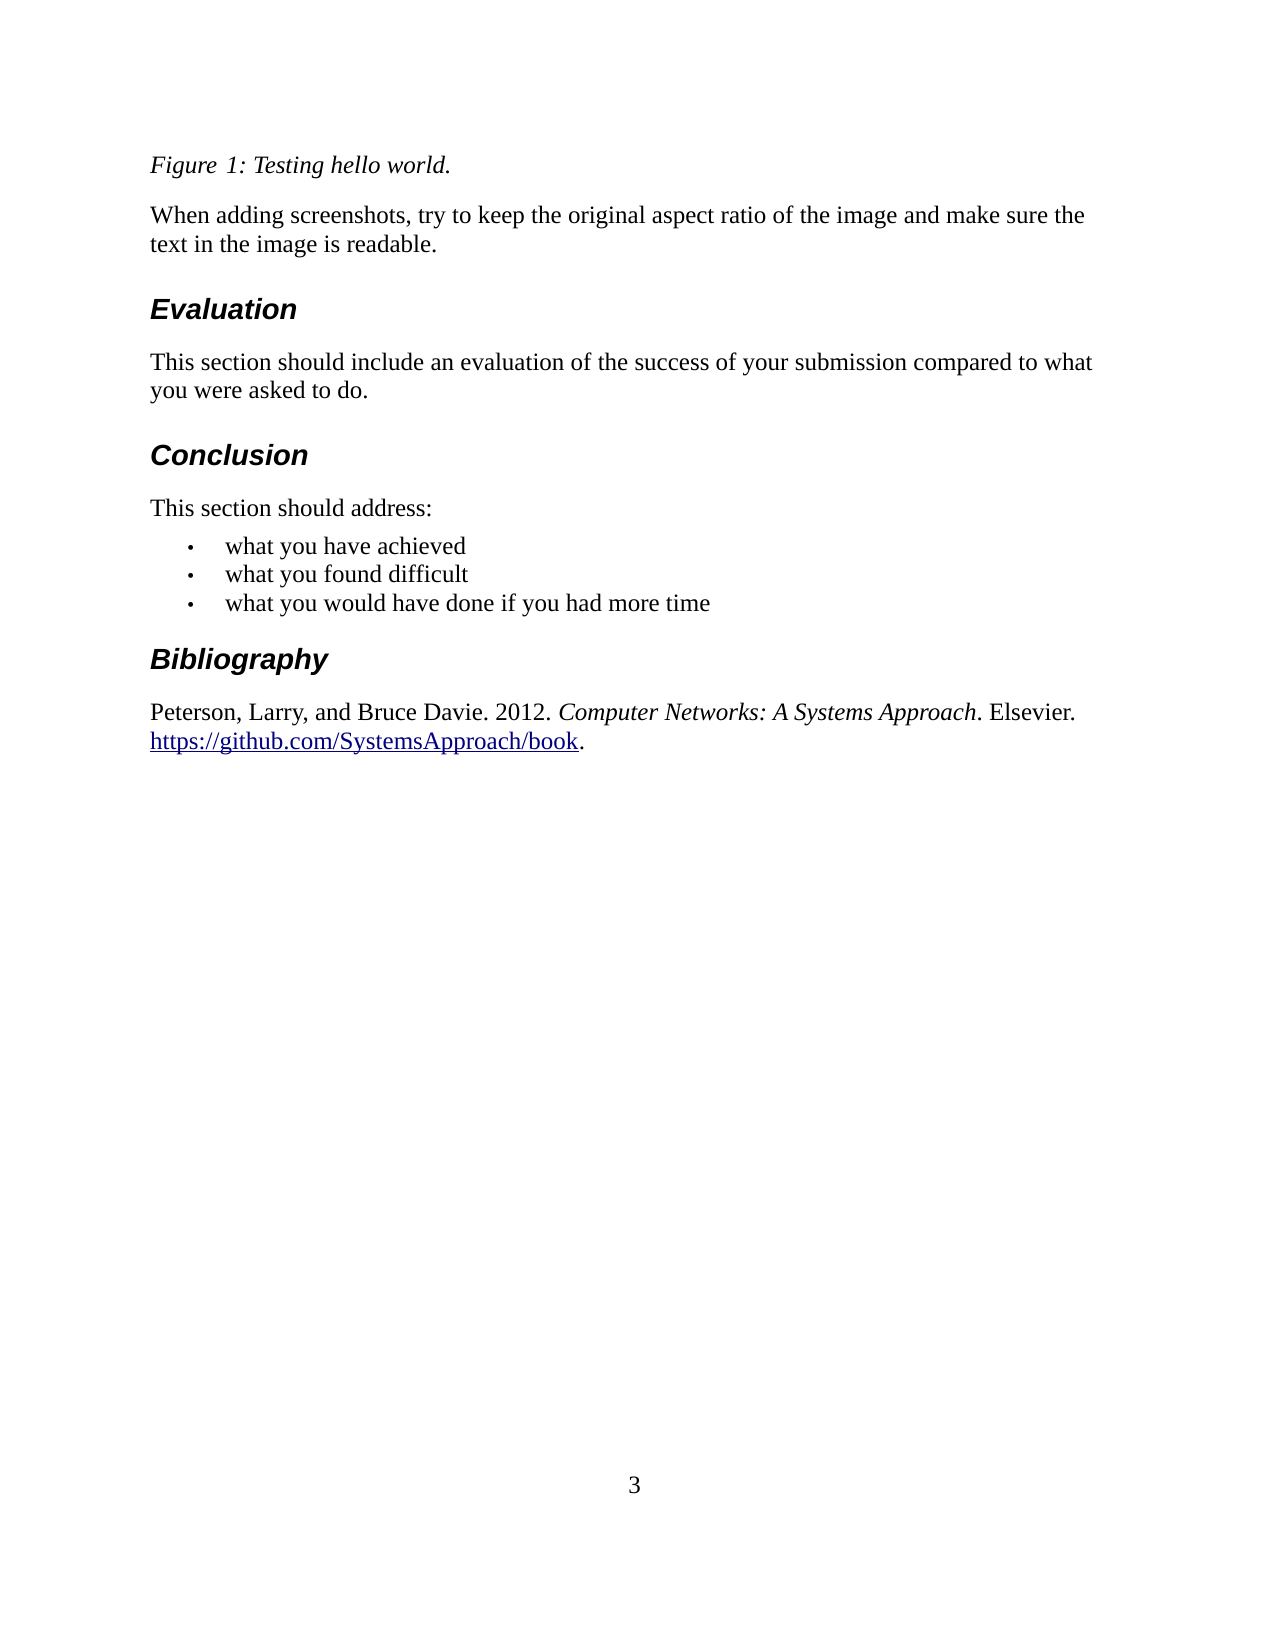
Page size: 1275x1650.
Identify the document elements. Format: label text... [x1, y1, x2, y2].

text This section should include an evaluation of the success of your submission compared to what you were asked to do. [150, 347, 1125, 404]
subtitle Conclusion [150, 438, 1125, 472]
list what you found difficult [187, 559, 1125, 588]
text Peterson, Larry, and Bruce Davie. 2012. Computer Networks: A Systems Approach. Elsevier. https://github.com/SystemsApproach/book. [150, 697, 1125, 754]
text When adding screenshots, try to keep the original aspect ratio of the image and make sure the text in the image is readable. [150, 200, 1125, 258]
subtitle Evaluation [150, 292, 1125, 325]
subtitle Bibliography [150, 642, 1125, 676]
list what you would have done if you had more time [187, 588, 1125, 617]
text This section should address: [150, 493, 1125, 522]
list what you have achieved [187, 531, 1125, 559]
text Figure 1: Testing hello world. [150, 150, 1125, 179]
